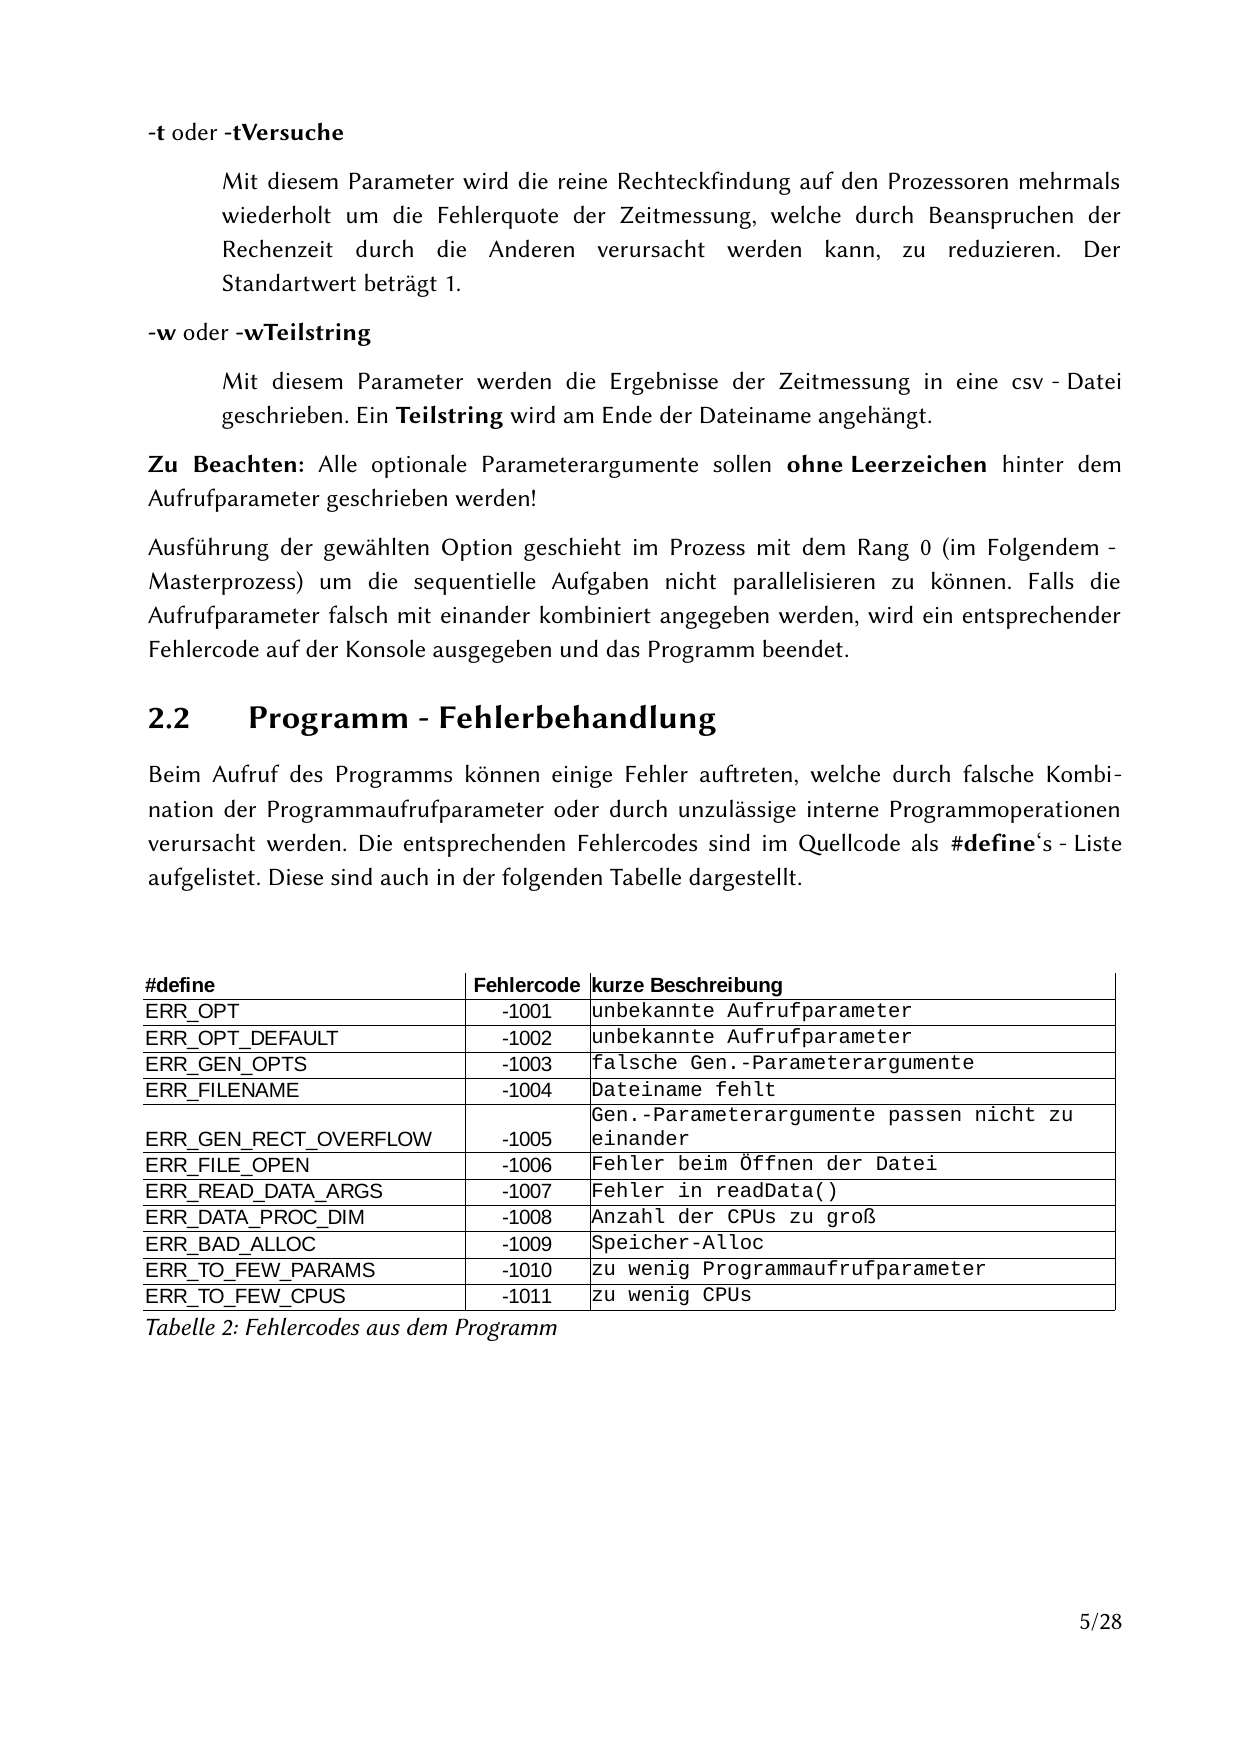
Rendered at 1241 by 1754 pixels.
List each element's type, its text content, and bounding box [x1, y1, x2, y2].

text -t oder -tVersuche [148, 118, 1122, 147]
text Mit diesem Parameter werden die Ergebnisse der Zeitmessung in eine csv - Datei geschrieben. Ein Teilstring wird am Ende der Dateiname angehängt. [221, 367, 1122, 429]
text Tabelle 2: Fehlercodes aus dem Programm [143, 973, 1127, 1341]
subtitle Programm - Fehlerbehandlung [148, 699, 1122, 737]
text Ausführung der gewählten Option geschieht im Prozess mit dem Rang 0 (im Folgendem - Master­prozess) um die sequentielle Aufgaben nicht parallelisieren zu können. Falls die Aufrufparameter falsch mit einander kombiniert angegeben werden, wird ein entsprechender Fehlercode auf der Konsole ausgegeben und das Programm beendet. [148, 533, 1122, 664]
text Mit diesem Parameter wird die reine Rechteckfindung auf den Prozessoren mehrmals wiederholt um die Fehlerquote der Zeitmessung, welche durch Beanspruchen der Rechenzeit durch die Anderen verursacht werden kann, zu reduzieren. Der Standartwert beträgt 1. [221, 167, 1122, 298]
text Zu Beachten: Alle optionale Parameterargumente sollen ohne Leerzeichen hinter dem Aufrufparameter geschrieben werden! [148, 450, 1122, 512]
text -w oder -wTeilstring [148, 318, 1122, 347]
text Beim Aufruf des Programms können einige Fehler auftreten, welche durch falsche Kombi­nation der Programmaufrufparameter oder durch unzulässige interne Programmoperationen verursacht werden. Die entsprechenden Fehlercodes sind im Quellcode als #define‘s - Liste aufgelistet. Diese sind auch in der folgenden Tabelle dargestellt. [148, 761, 1122, 892]
